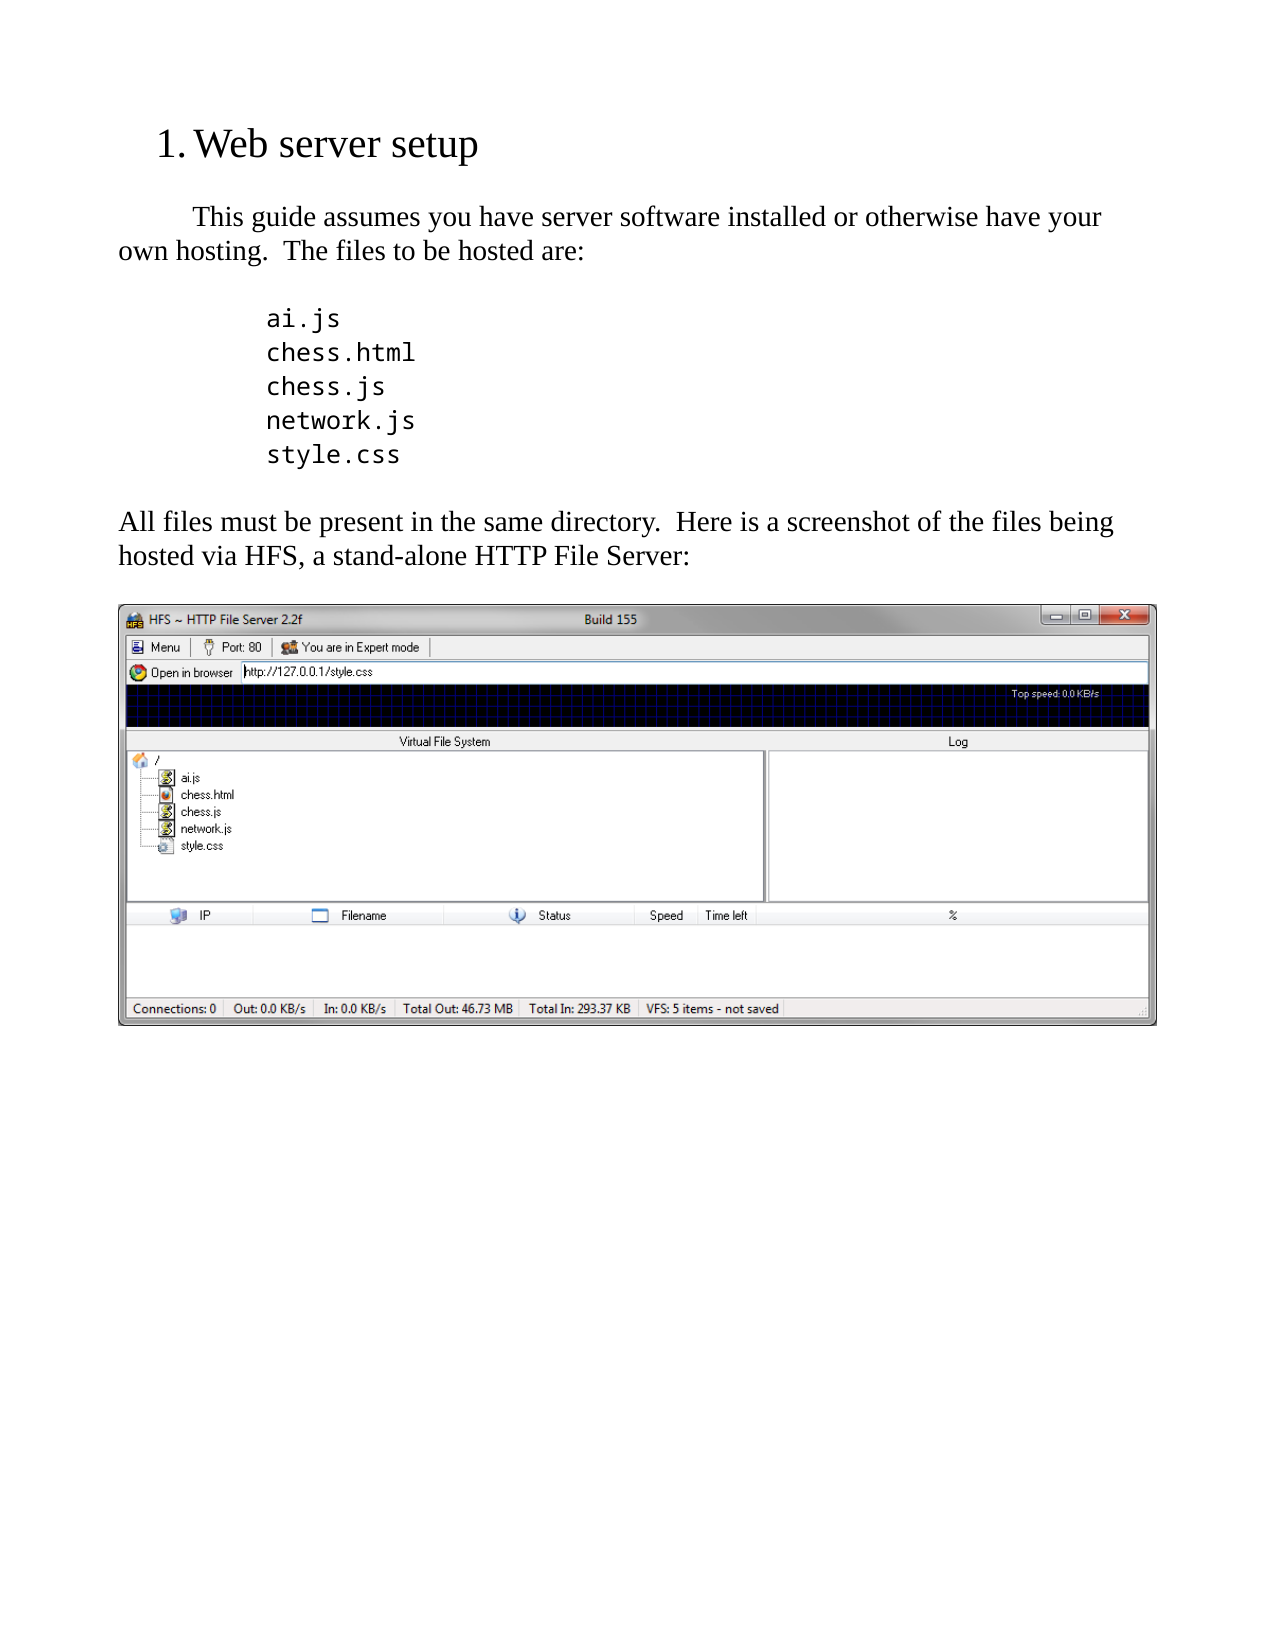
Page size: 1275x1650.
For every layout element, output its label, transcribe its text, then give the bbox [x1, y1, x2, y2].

text ai.js [118, 300, 1157, 334]
text chess.js [118, 368, 1157, 402]
list Web server setup [156, 118, 1157, 166]
text chess.html [118, 334, 1157, 368]
picture [118, 604, 1157, 1026]
text network.js [118, 402, 1157, 436]
text All files must be present in the same directory. Here is a screenshot of the files being hosted via HFS, a stand-alone HTTP File Server: [118, 504, 1157, 571]
text style.css [118, 436, 1157, 471]
text This guide assumes you have server software installed or otherwise have your own hosting. The files to be hosted are: [118, 199, 1157, 267]
